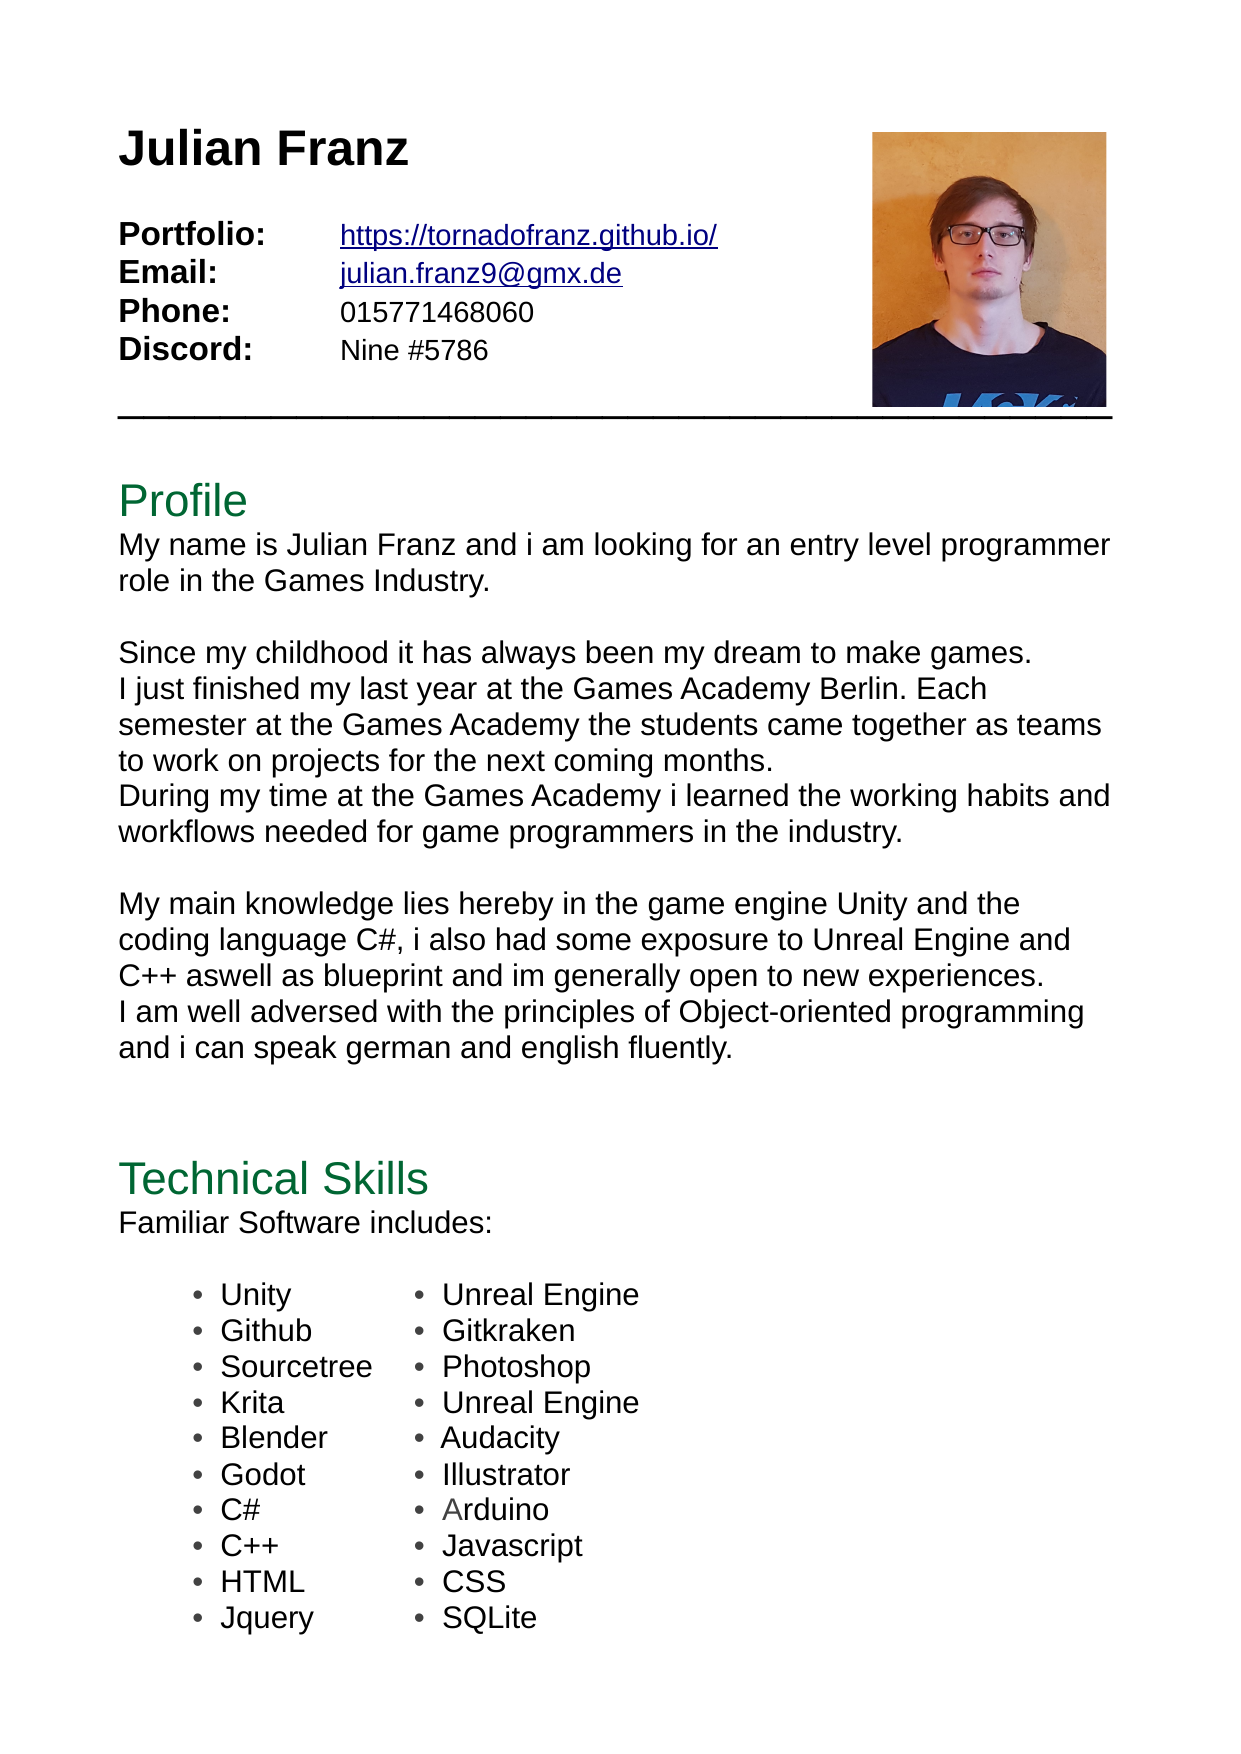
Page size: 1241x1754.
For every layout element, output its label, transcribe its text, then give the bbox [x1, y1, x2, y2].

text • Unity • Unreal Engine [118, 1276, 1122, 1312]
text • HTML • CSS [118, 1563, 1122, 1599]
text I just finished my last year at the Games Academy Berlin. Each semester at the Games Academy the students came together as teams to work on projects for the next coming months. [118, 670, 1122, 777]
text C++ aswell as blueprint and im generally open to new experiences. [118, 957, 1122, 993]
text Discord: Nine #5786 [118, 329, 872, 368]
text My name is Julian Franz and i am looking for an entry level programmer role in the Games Industry. [118, 526, 1122, 598]
text Portfolio: https://tornadofranz.github.io/ [118, 214, 872, 252]
text During my time at the Games Academy i learned the working habits and workflows needed for game programmers in the industry. [118, 777, 1122, 849]
text _______________________________________ [118, 368, 1122, 421]
text • Github • Gitkraken [118, 1312, 1122, 1348]
text • Blender • Audacity [118, 1419, 1122, 1456]
text My main knowledge lies hereby in the game engine Unity and the coding language C#, i also had some exposure to Unreal Engine and [118, 885, 1122, 957]
text Profile [118, 473, 1122, 526]
text Familiar Software includes: [118, 1204, 1122, 1240]
text • Godot • Illustrator [118, 1456, 1122, 1491]
text • Sourcetree • Photoshop [118, 1348, 1122, 1384]
text [1107, 291, 1122, 329]
picture [872, 132, 1107, 407]
text [1107, 252, 1122, 291]
text • C++ • Javascript [118, 1527, 1122, 1563]
text Technical Skills [118, 1151, 1122, 1204]
text I am well adversed with the principles of Object-oriented programming and i can speak german and english fluently. [118, 993, 1122, 1065]
text • Jquery • SQLite [118, 1599, 1122, 1635]
text • C# • Arduino [118, 1491, 1122, 1527]
text Julian Franz [118, 118, 1122, 176]
text • Krita • Unreal Engine [118, 1384, 1122, 1419]
text Email: julian.franz9@gmx.de [118, 252, 872, 291]
text [1107, 329, 1122, 368]
text Since my childhood it has always been my dream to make games. [118, 634, 1122, 670]
text Phone: 015771468060 [118, 291, 872, 329]
